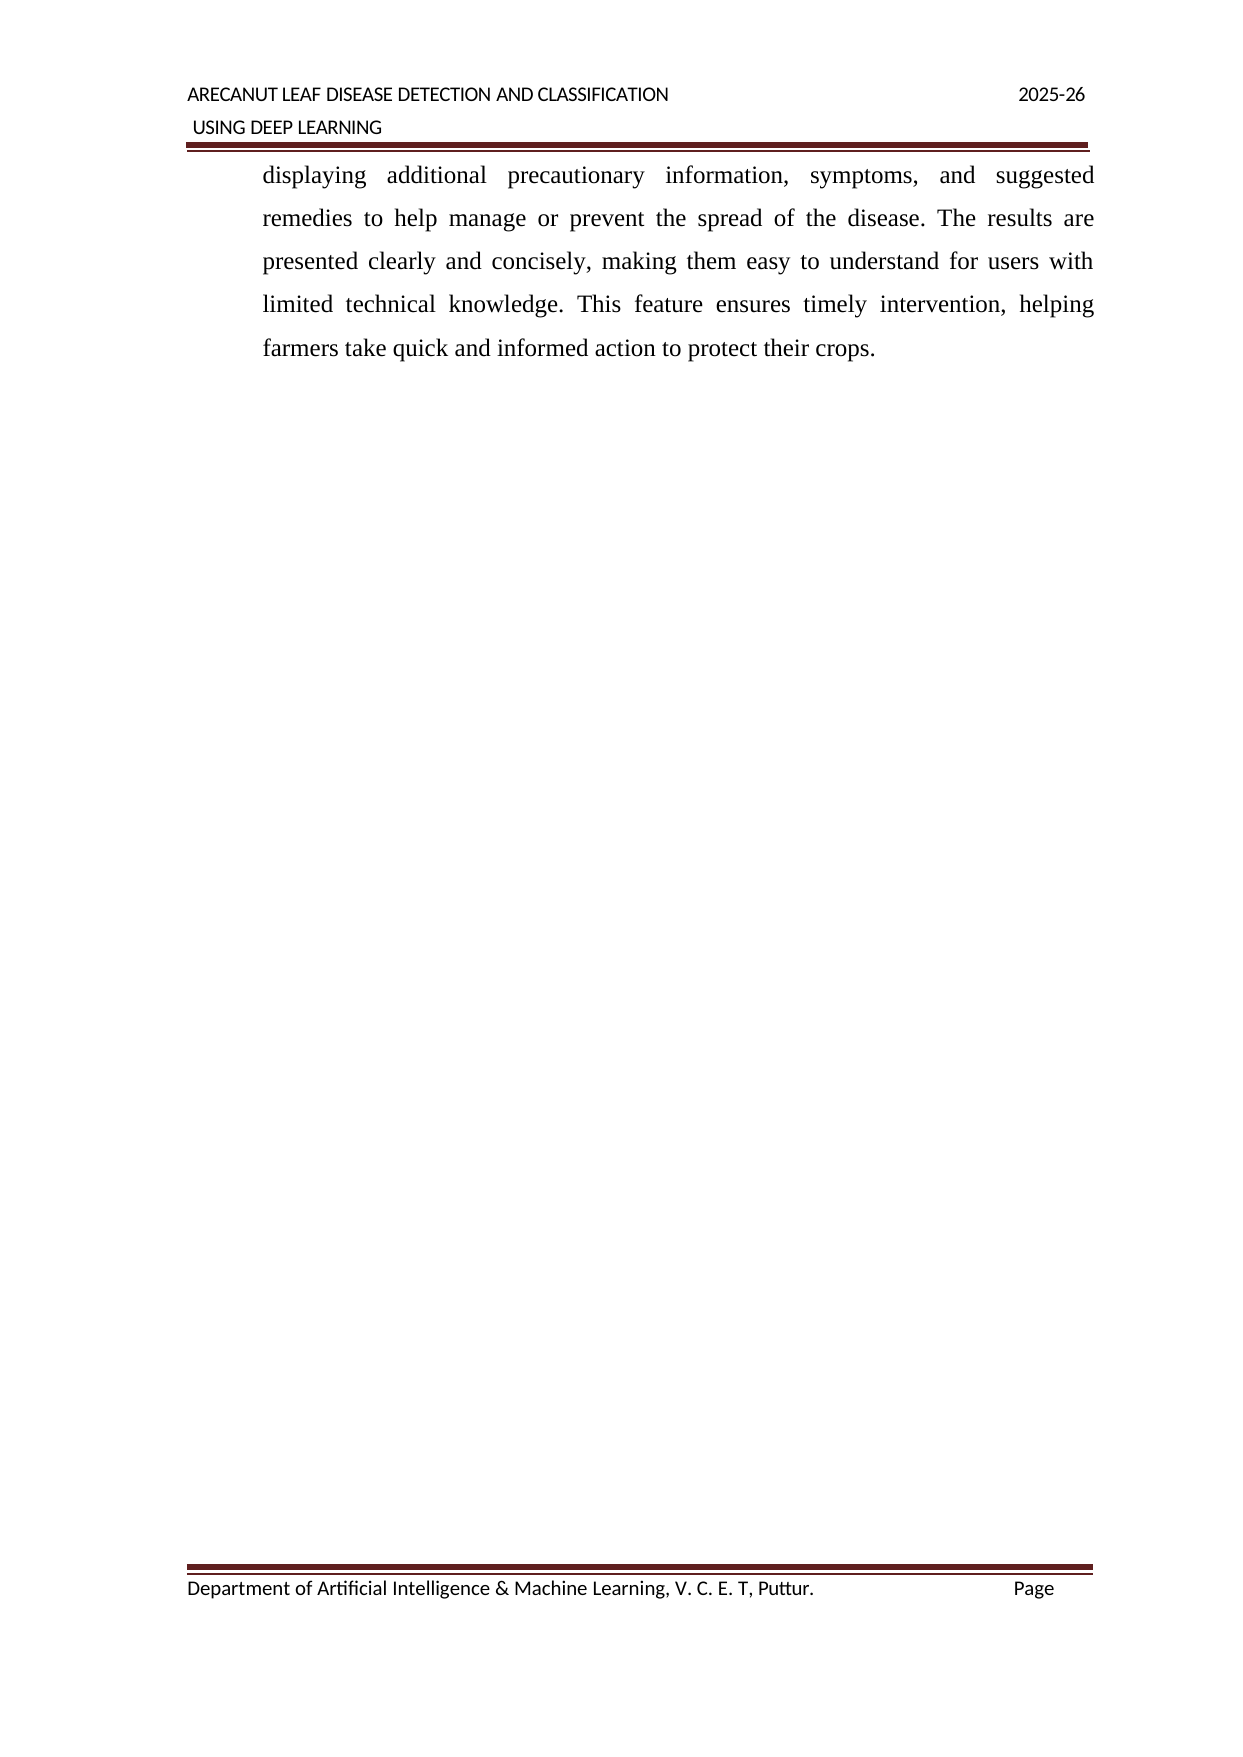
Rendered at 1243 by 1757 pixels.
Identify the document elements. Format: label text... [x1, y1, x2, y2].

text displaying additional precautionary information, symptoms, and suggested remedies to help manage or prevent the spread of the disease. The results are presented clearly and concisely, making them easy to understand for users with limited technical knowledge. This feature ensures timely intervention, helping farmers take quick and informed action to protect their crops. [262, 160, 1095, 361]
